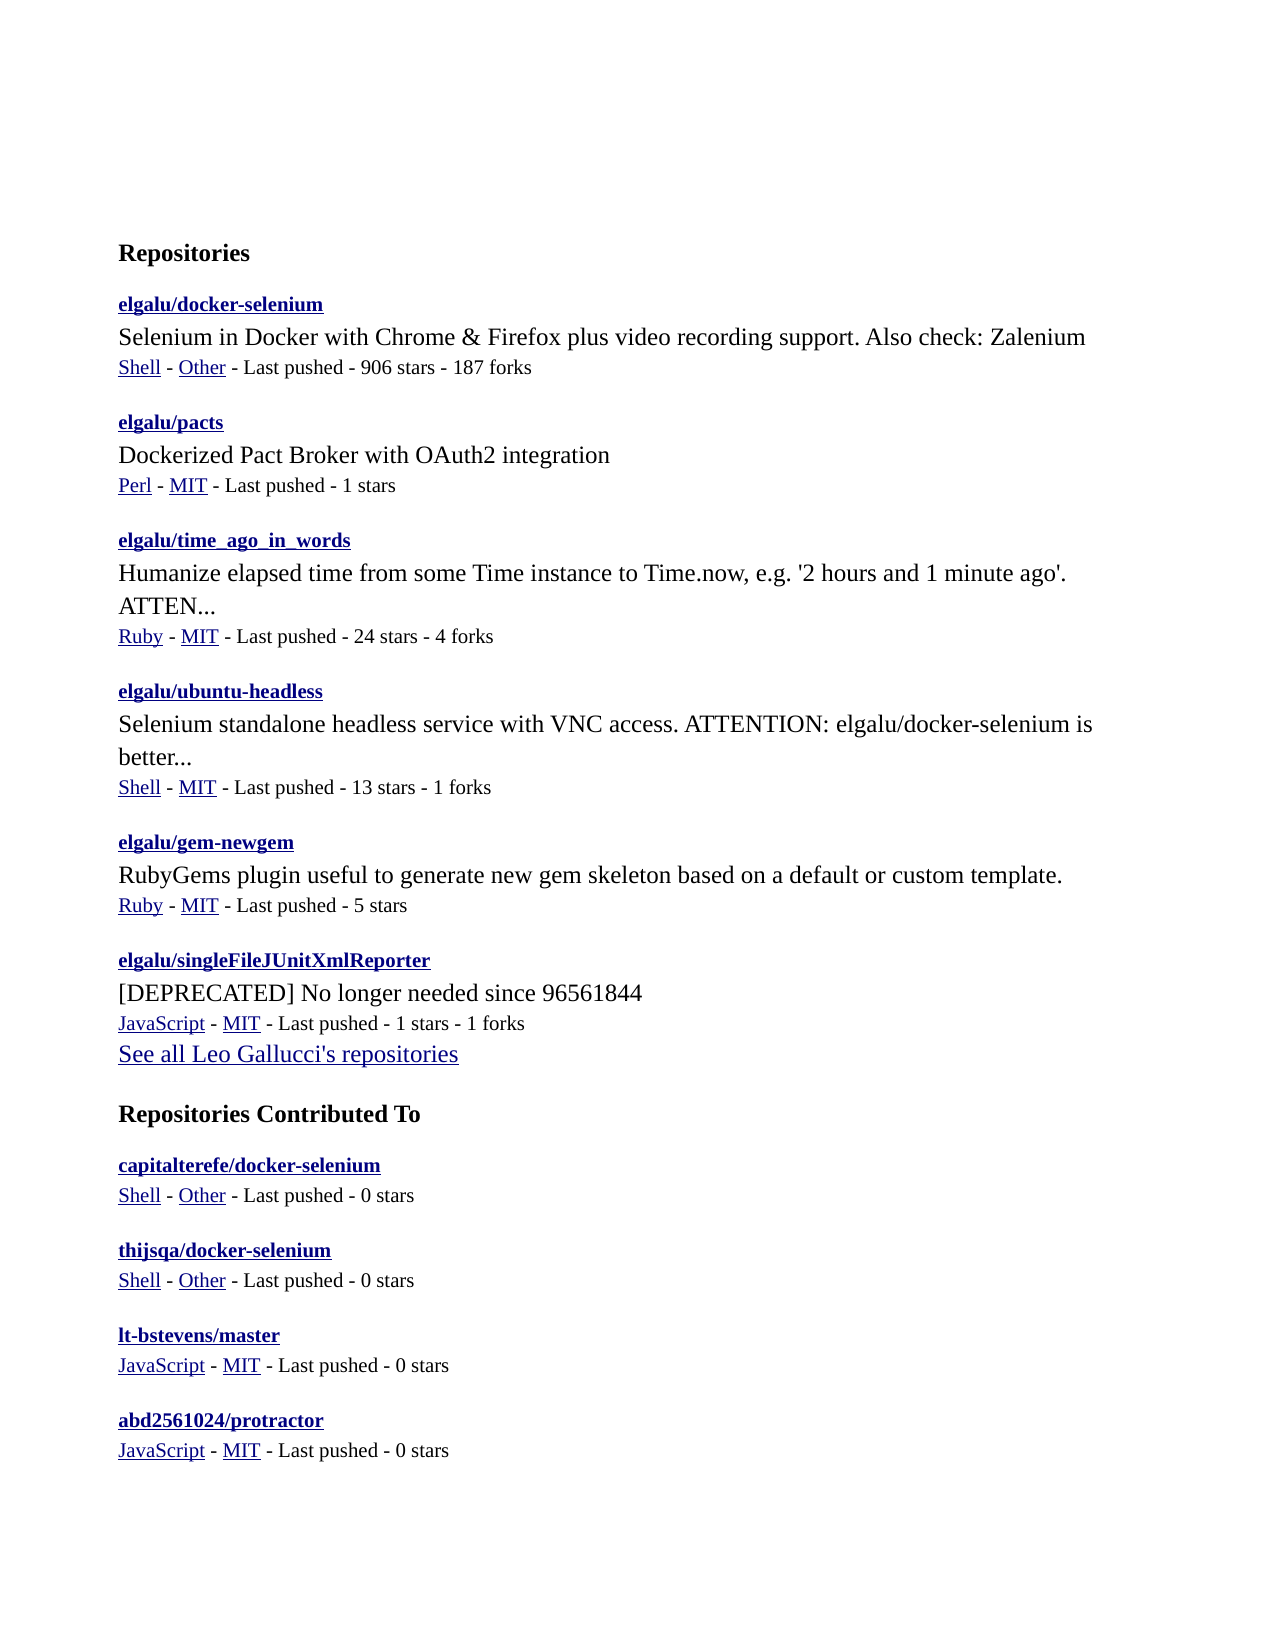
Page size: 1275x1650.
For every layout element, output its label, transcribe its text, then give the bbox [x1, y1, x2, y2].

text RubyGems plugin useful to generate new gem skeleton based on a default or custom template. [118, 860, 1157, 889]
subtitle elgalu/time_ago_in_words [118, 528, 1157, 552]
subtitle elgalu/docker-selenium [118, 292, 1157, 316]
subtitle elgalu/singleFileJUnitXmlReporter [118, 948, 1157, 972]
text JavaScript - MIT - Last pushed - 0 stars [118, 1438, 1157, 1462]
text [DEPRECATED] No longer needed since 96561844 [118, 978, 1157, 1007]
text Humanize elapsed time from some Time instance to Time.now, e.g. '2 hours and 1 minute ago'. ATTEN... [118, 558, 1157, 620]
text Shell - Other - Last pushed - 906 stars - 187 forks [118, 355, 1157, 379]
text Shell - Other - Last pushed - 0 stars [118, 1268, 1157, 1292]
text Ruby - MIT - Last pushed - 24 stars - 4 forks [118, 624, 1157, 648]
text See all Leo Gallucci's repositories [118, 1039, 1157, 1068]
subtitle elgalu/pacts [118, 410, 1157, 434]
subtitle thijsqa/docker-selenium [118, 1238, 1157, 1262]
subtitle capitalterefe/docker-selenium [118, 1153, 1157, 1177]
text Selenium in Docker with Chrome & Firefox plus video recording support. Also check: Zalenium [118, 322, 1157, 351]
subtitle Repositories [118, 238, 1157, 267]
text Dockerized Pact Broker with OAuth2 integration [118, 440, 1157, 469]
subtitle elgalu/ubuntu-headless [118, 679, 1157, 703]
subtitle lt-bstevens/master [118, 1323, 1157, 1347]
text JavaScript - MIT - Last pushed - 1 stars - 1 forks [118, 1011, 1157, 1035]
text Ruby - MIT - Last pushed - 5 stars [118, 893, 1157, 917]
text JavaScript - MIT - Last pushed - 0 stars [118, 1353, 1157, 1377]
subtitle abd2561024/protractor [118, 1408, 1157, 1432]
subtitle Repositories Contributed To [118, 1099, 1157, 1128]
text Perl - MIT - Last pushed - 1 stars [118, 473, 1157, 497]
text Shell - MIT - Last pushed - 13 stars - 1 forks [118, 775, 1157, 799]
subtitle elgalu/gem-newgem [118, 830, 1157, 854]
text Selenium standalone headless service with VNC access. ATTENTION: elgalu/docker-selenium is better... [118, 709, 1157, 771]
text Shell - Other - Last pushed - 0 stars [118, 1183, 1157, 1207]
